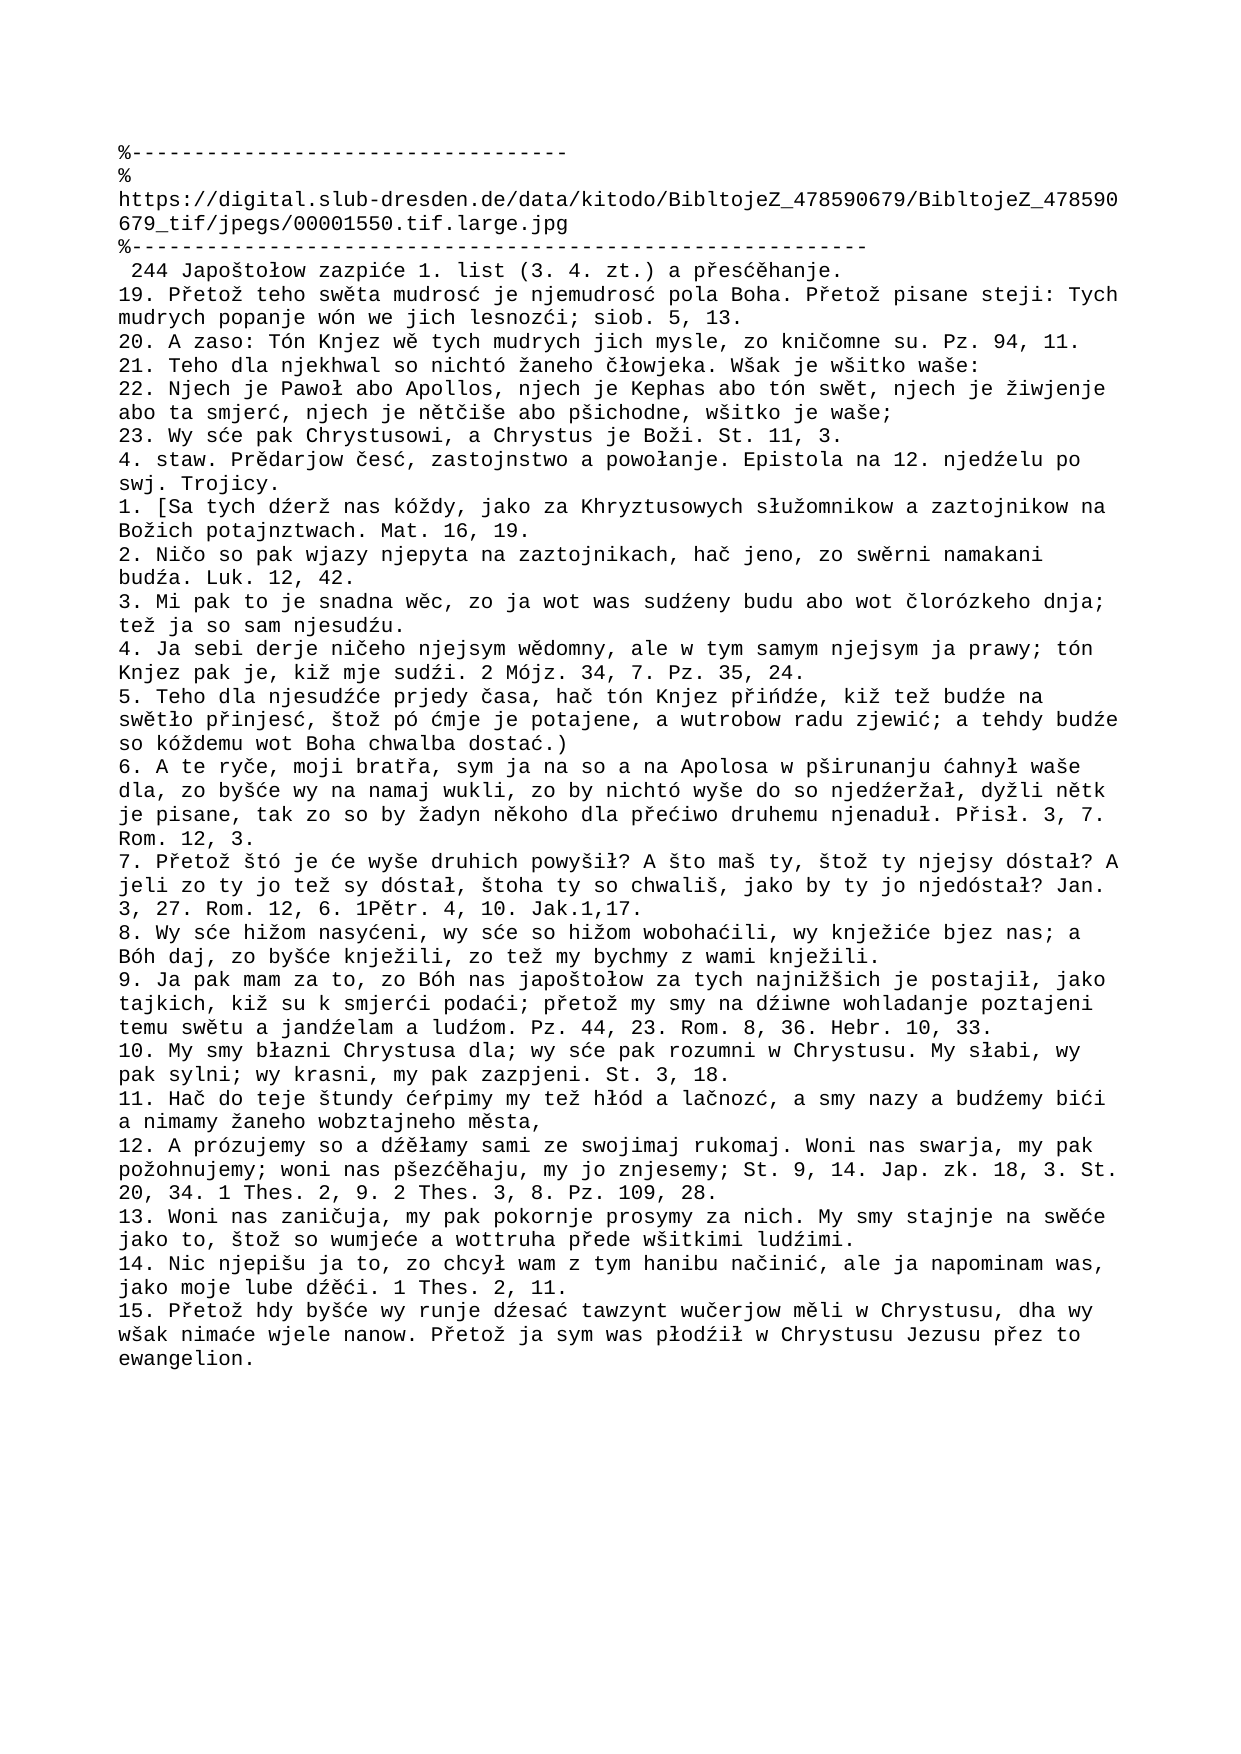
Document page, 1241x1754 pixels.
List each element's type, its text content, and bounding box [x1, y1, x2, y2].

text 7. Přetož štó je će wyše druhich powyšił? A što maš ty, štož ty njejsy dóstał? A jeli zo ty jo tež sy dóstał, štoha ty so chwališ, jako by ty jo njedóstał? Jan. 3, 27. Rom. 12, 6. 1Pětr. 4, 10. Jak.1,17. [118, 851, 1122, 922]
text 22. Njech je Pawoł abo Apollos, njech je Kephas abo tón swět, njech je žiwjenje abo ta smjerć, njech je nětčiše abo pšichodne, wšitko je waše; [118, 378, 1122, 426]
text 19. Přetož teho swěta mudrosć je njemudrosć pola Boha. Přetož pisane steji: Tych mudrych popanje wón we jich lesnozći; siob. 5, 13. [118, 284, 1122, 331]
text %----------------------------------- [118, 142, 1122, 165]
text 4. staw. Prědarjow česć, zastojnstwo a powołanje. Epistola na 12. njedźelu po swj. Trojicy. [118, 449, 1122, 496]
text %----------------------------------------------------------- [118, 236, 1122, 260]
text 1. [Sa tych dźerž nas kóždy, jako za Khryztusowych słužomnikow a zaztojnikow na Božich potajnztwach. Mat. 16, 19. [118, 496, 1122, 544]
text 20. A zaso: Tón Knjez wě tych mudrych jich mysle, zo kničomne su. Pz. 94, 11. [118, 331, 1122, 354]
text 8. Wy sće hižom nasyćeni, wy sće so hižom wobohaćili, wy knježiće bjez nas; a Bóh daj, zo byšće knježili, zo tež my bychmy z wami knježili. [118, 922, 1122, 969]
text 10. My smy błazni Chrystusa dla; wy sće pak rozumni w Chrystusu. My słabi, wy pak sylni; wy krasni, my pak zazpjeni. St. 3, 18. [118, 1040, 1122, 1088]
text % https://digital.slub-dresden.de/data/kitodo/BibltojeZ_478590679/BibltojeZ_478590679_tif/jpegs/00001550.tif.large.jpg [118, 165, 1122, 236]
text 12. A prózujemy so a dźěłamy sami ze swojimaj rukomaj. Woni nas swarja, my pak požohnujemy; woni nas pšezćěhaju, my jo znjesemy; St. 9, 14. Jap. zk. 18, 3. St. 20, 34. 1 Thes. 2, 9. 2 Thes. 3, 8. Pz. 109, 28. [118, 1135, 1122, 1206]
text 13. Woni nas zaničuja, my pak pokornje prosymy za nich. My smy stajnje na swěće jako to, štož so wumjeće a wottruha přede wšitkimi ludźimi. [118, 1206, 1122, 1253]
text 244 Japoštołow zazpiće 1. list (3. 4. zt.) a přesćěhanje. [118, 260, 1122, 284]
text 2. Ničo so pak wjazy njepyta na zaztojnikach, hač jeno, zo swěrni namakani budźa. Luk. 12, 42. [118, 544, 1122, 591]
text 6. A te ryče, moji bratřa, sym ja na so a na Apolosa w pširunanju ćahnył waše dla, zo byšće wy na namaj wukli, zo by nichtó wyše do so njedźeržał, dyžli nětk je pisane, tak zo so by žadyn někoho dla přećiwo druhemu njenaduł. Přisł. 3, 7. Rom. 12, 3. [118, 757, 1122, 851]
text 11. Hač do teje štundy ćeŕpimy my tež hłód a lačnozć, a smy nazy a budźemy bići a nimamy žaneho wobztajneho města, [118, 1088, 1122, 1135]
text 14. Nic njepišu ja to, zo chcył wam z tym hanibu načinić, ale ja napominam was, jako moje lube dźěći. 1 Thes. 2, 11. [118, 1253, 1122, 1300]
text 3. Mi pak to je snadna wěc, zo ja wot was sudźeny budu abo wot člorózkeho dnja; tež ja so sam njesudźu. [118, 591, 1122, 638]
text 9. Ja pak mam za to, zo Bóh nas japoštołow za tych najnižšich je postajił, jako tajkich, kiž su k smjerći podaći; přetož my smy na dźiwne wohladanje poztajeni temu swětu a jandźelam a ludźom. Pz. 44, 23. Rom. 8, 36. Hebr. 10, 33. [118, 969, 1122, 1040]
text 21. Teho dla njekhwal so nichtó žaneho čłowjeka. Wšak je wšitko waše: [118, 354, 1122, 378]
text 5. Teho dla njesudźće prjedy časa, hač tón Knjez přińdźe, kiž tež budźe na swětło přinjesć, štož pó ćmje je potajene, a wutrobow radu zjewić; a tehdy budźe so kóždemu wot Boha chwalba dostać.) [118, 686, 1122, 757]
text 23. Wy sće pak Chrystusowi, a Chrystus je Boži. St. 11, 3. [118, 426, 1122, 449]
text 15. Přetož hdy byšće wy runje dźesać tawzynt wučerjow měli w Chrystusu, dha wy wšak nimaće wjele nanow. Přetož ja sym was płodźił w Chrystusu Jezusu přez to ewangelion. [118, 1300, 1122, 1371]
text 4. Ja sebi derje ničeho njejsym wědomny, ale w tym samym njejsym ja prawy; tón Knjez pak je, kiž mje sudźi. 2 Mójz. 34, 7. Pz. 35, 24. [118, 638, 1122, 686]
